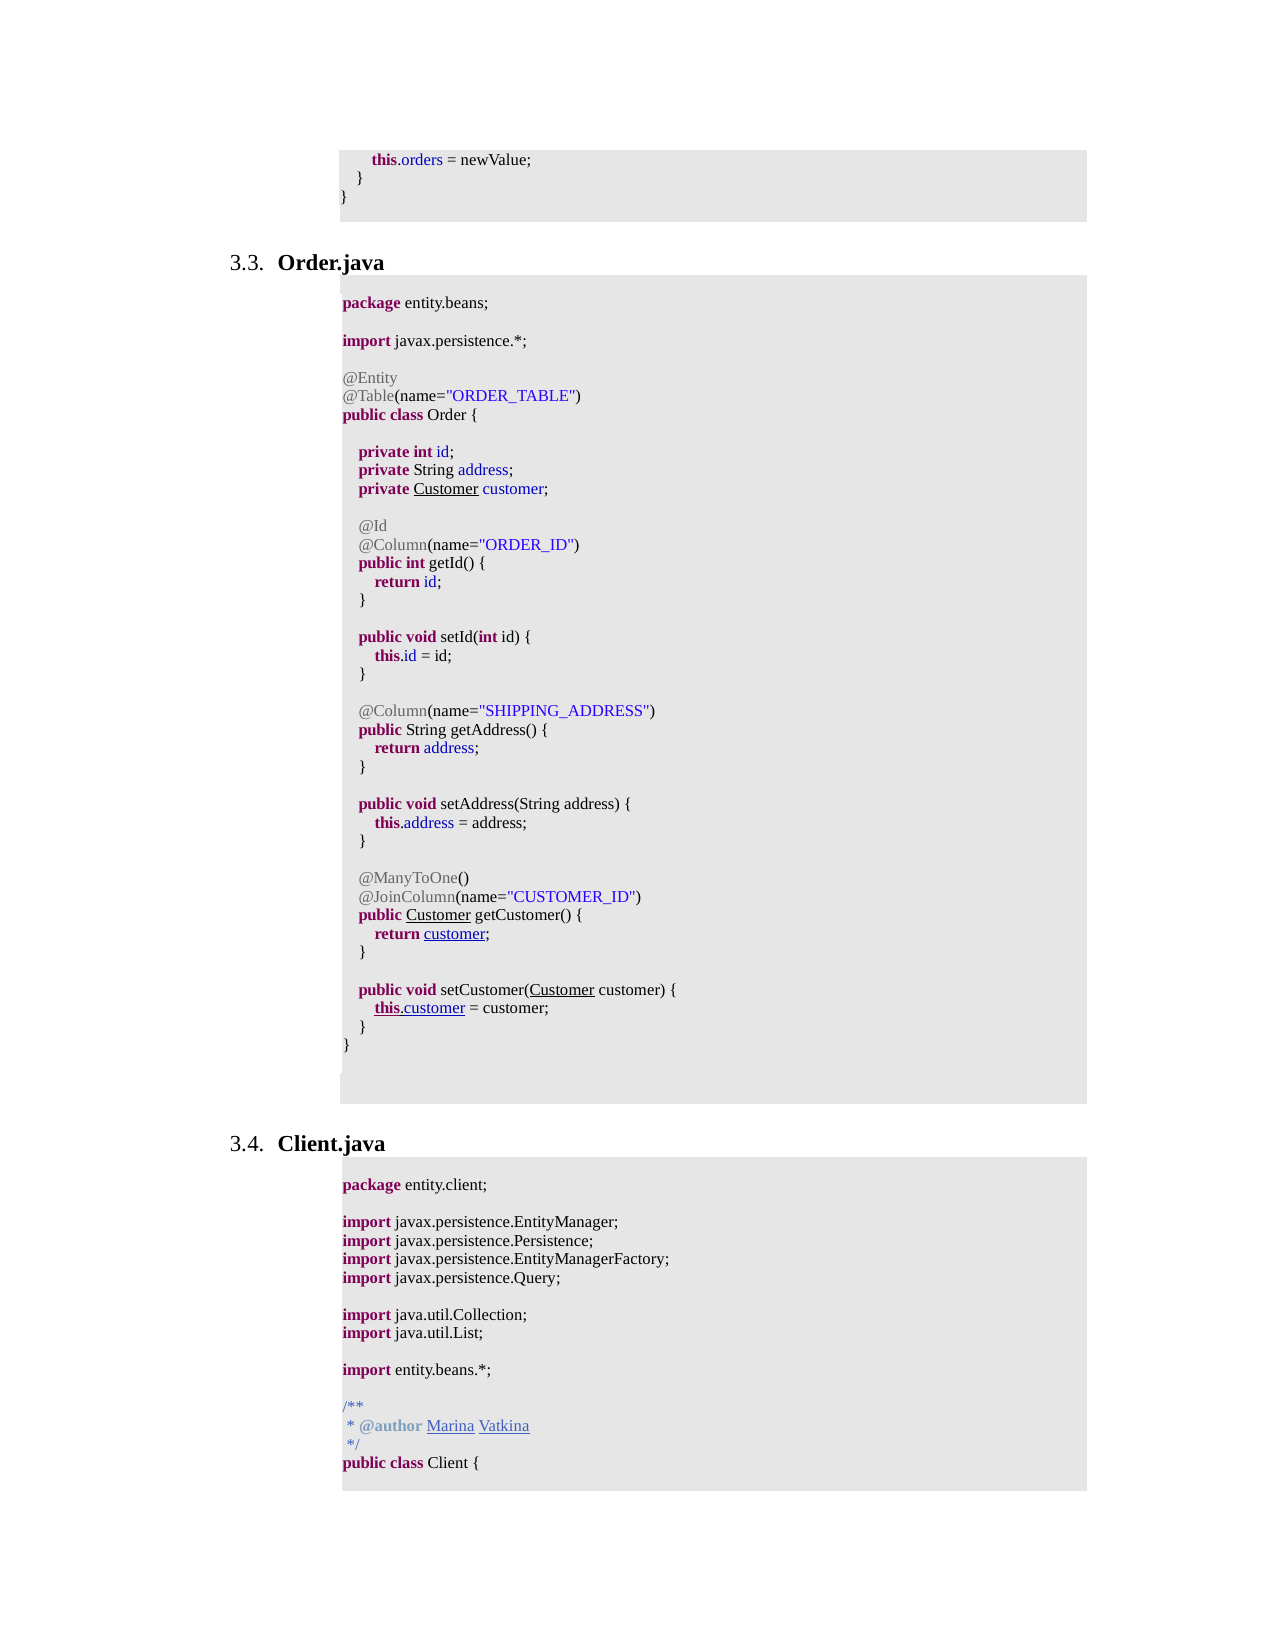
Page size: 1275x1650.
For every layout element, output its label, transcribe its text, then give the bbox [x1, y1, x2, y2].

text import java.util.List; [342, 1324, 1087, 1342]
text @JoinColumn(name="CUSTOMER_ID") [342, 887, 1087, 906]
text import javax.persistence.EntityManager; [342, 1212, 1087, 1231]
text @Column(name="SHIPPING_ADDRESS") [342, 702, 1087, 720]
text public Customer getCustomer() { [342, 906, 1087, 924]
text } [342, 832, 1087, 850]
text private Customer customer; [342, 479, 1087, 498]
text private int id; [342, 442, 1087, 461]
text /** [342, 1398, 1087, 1416]
list Client.java [223, 1130, 1087, 1157]
text public class Client { [342, 1453, 1087, 1472]
text package entity.client; [342, 1175, 1087, 1194]
text @Id [342, 516, 1087, 535]
text package entity.beans; [342, 294, 1087, 312]
list Order.java [223, 249, 1087, 275]
text import javax.persistence.Query; [342, 1268, 1087, 1287]
text public void setId(int id) { [342, 628, 1087, 646]
text import javax.persistence.Persistence; [342, 1231, 1087, 1249]
text return address; [342, 739, 1087, 757]
text } [342, 1036, 1087, 1054]
text } [342, 1017, 1087, 1036]
text */ [342, 1435, 1087, 1453]
text @ManyToOne() [342, 869, 1087, 887]
text import java.util.Collection; [342, 1305, 1087, 1324]
text } [342, 591, 1087, 609]
text return customer; [342, 924, 1087, 943]
text import javax.persistence.EntityManagerFactory; [342, 1249, 1087, 1268]
text this.orders = newValue; [339, 150, 1087, 168]
text } [342, 943, 1087, 961]
text } [342, 757, 1087, 776]
text public void setCustomer(Customer customer) { [342, 980, 1087, 998]
text public class Order { [342, 405, 1087, 424]
text } [342, 665, 1087, 683]
text return id; [342, 572, 1087, 591]
text } [339, 168, 1087, 187]
text this.address = address; [342, 813, 1087, 832]
text @Column(name="ORDER_ID") [342, 535, 1087, 553]
text public int getId() { [342, 553, 1087, 572]
text import javax.persistence.*; [342, 331, 1087, 349]
text @Table(name="ORDER_TABLE") [342, 387, 1087, 405]
text import entity.beans.*; [342, 1361, 1087, 1379]
text this.id = id; [342, 646, 1087, 665]
text } [339, 187, 1087, 206]
text public String getAddress() { [342, 720, 1087, 739]
text private String address; [342, 461, 1087, 479]
text * @author Marina Vatkina [342, 1416, 1087, 1435]
text public void setAddress(String address) { [342, 794, 1087, 813]
text @Entity [342, 368, 1087, 387]
text this.customer = customer; [342, 998, 1087, 1017]
